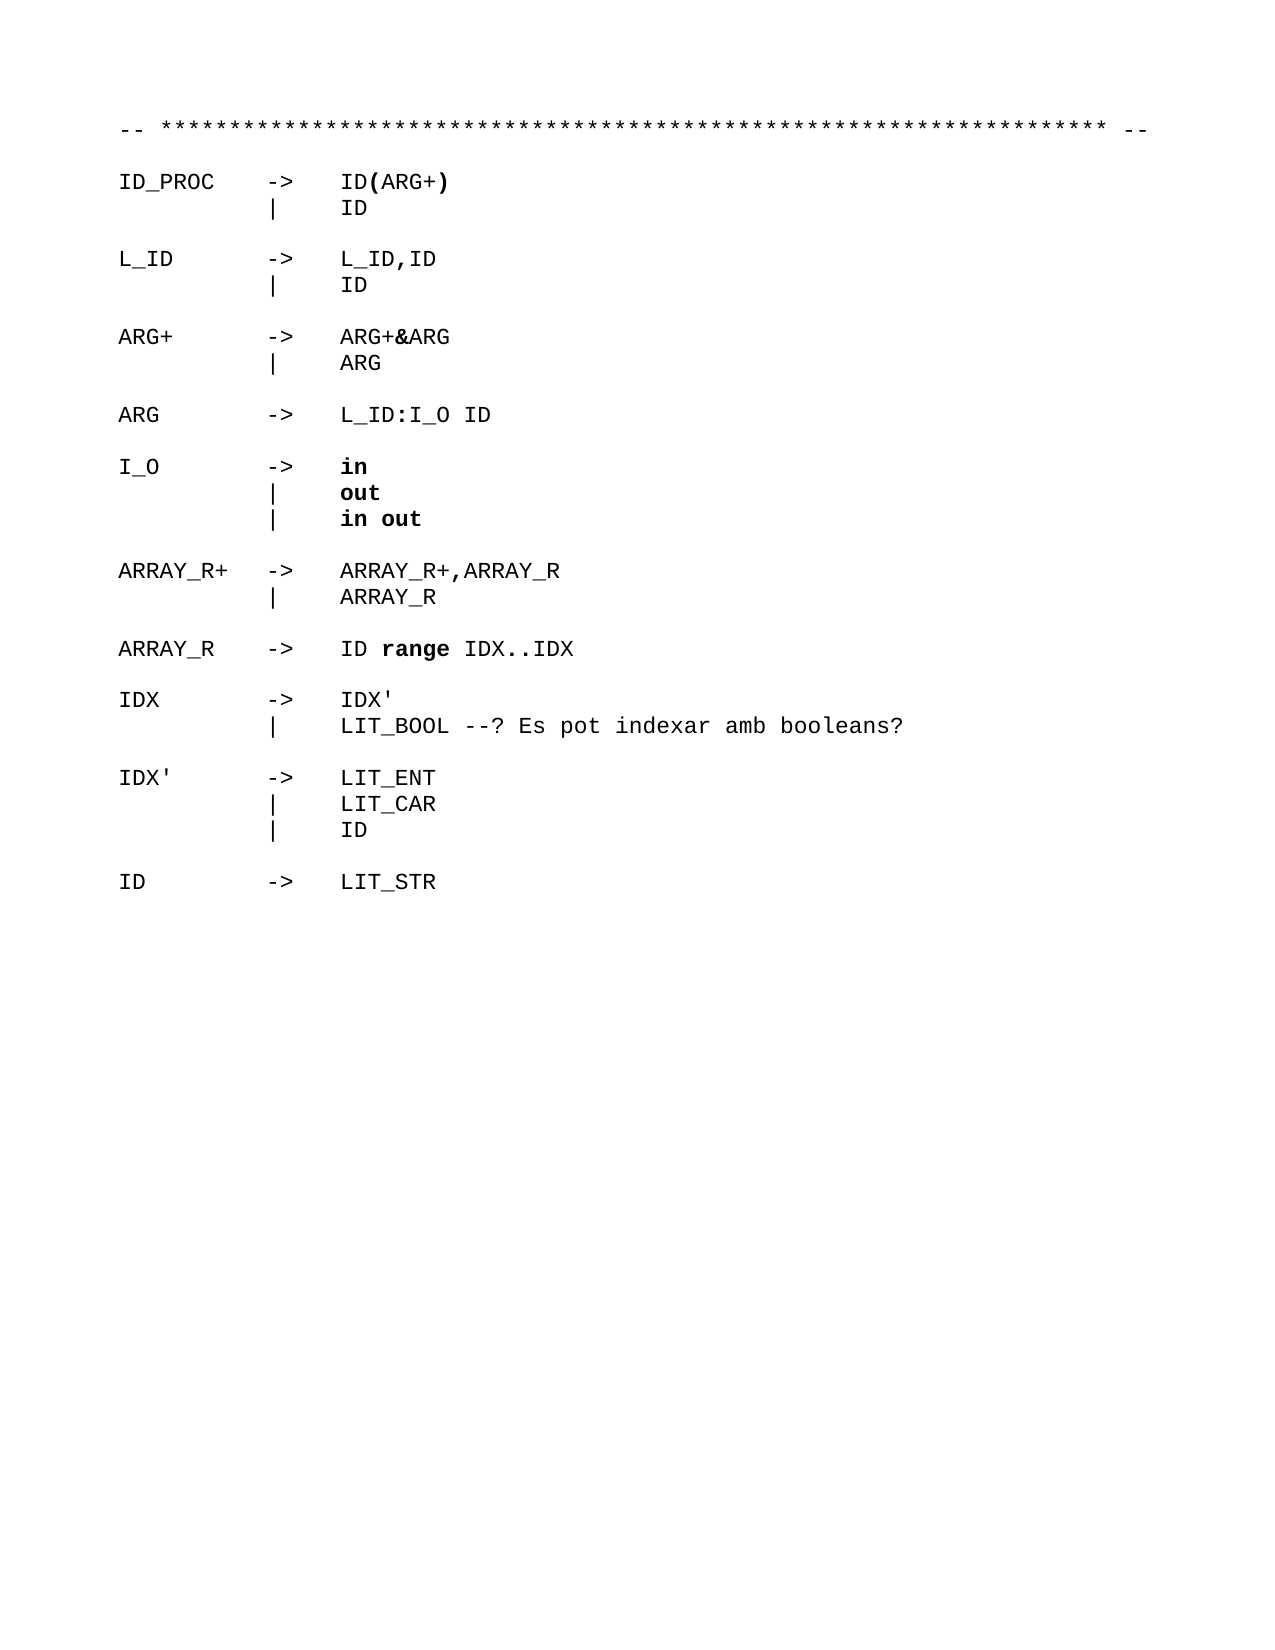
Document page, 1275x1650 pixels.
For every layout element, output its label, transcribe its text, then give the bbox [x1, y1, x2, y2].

text L_ID -> L_ID,ID [118, 248, 1157, 274]
text -- ********************************************************************* -- [118, 118, 1157, 144]
text ARRAY_R+ -> ARRAY_R+,ARRAY_R [118, 559, 1157, 585]
text | ID [118, 196, 1157, 222]
text | LIT_BOOL --? Es pot indexar amb booleans? [118, 715, 1157, 741]
text ARG -> L_ID:I_O ID [118, 403, 1157, 429]
text ID_PROC -> ID(ARG+) [118, 170, 1157, 196]
text IDX' -> LIT_ENT [118, 767, 1157, 792]
text ARRAY_R -> ID range IDX..IDX [118, 637, 1157, 663]
text | out [118, 481, 1157, 507]
text ARG+ -> ARG+&ARG [118, 326, 1157, 352]
text | ID [118, 274, 1157, 300]
text | ARRAY_R [118, 585, 1157, 611]
text | ARG [118, 352, 1157, 377]
text ID -> LIT_STR [118, 870, 1157, 896]
text IDX -> IDX' [118, 689, 1157, 715]
text | in out [118, 507, 1157, 533]
text I_O -> in [118, 455, 1157, 481]
text | ID [118, 818, 1157, 844]
text | LIT_CAR [118, 792, 1157, 818]
